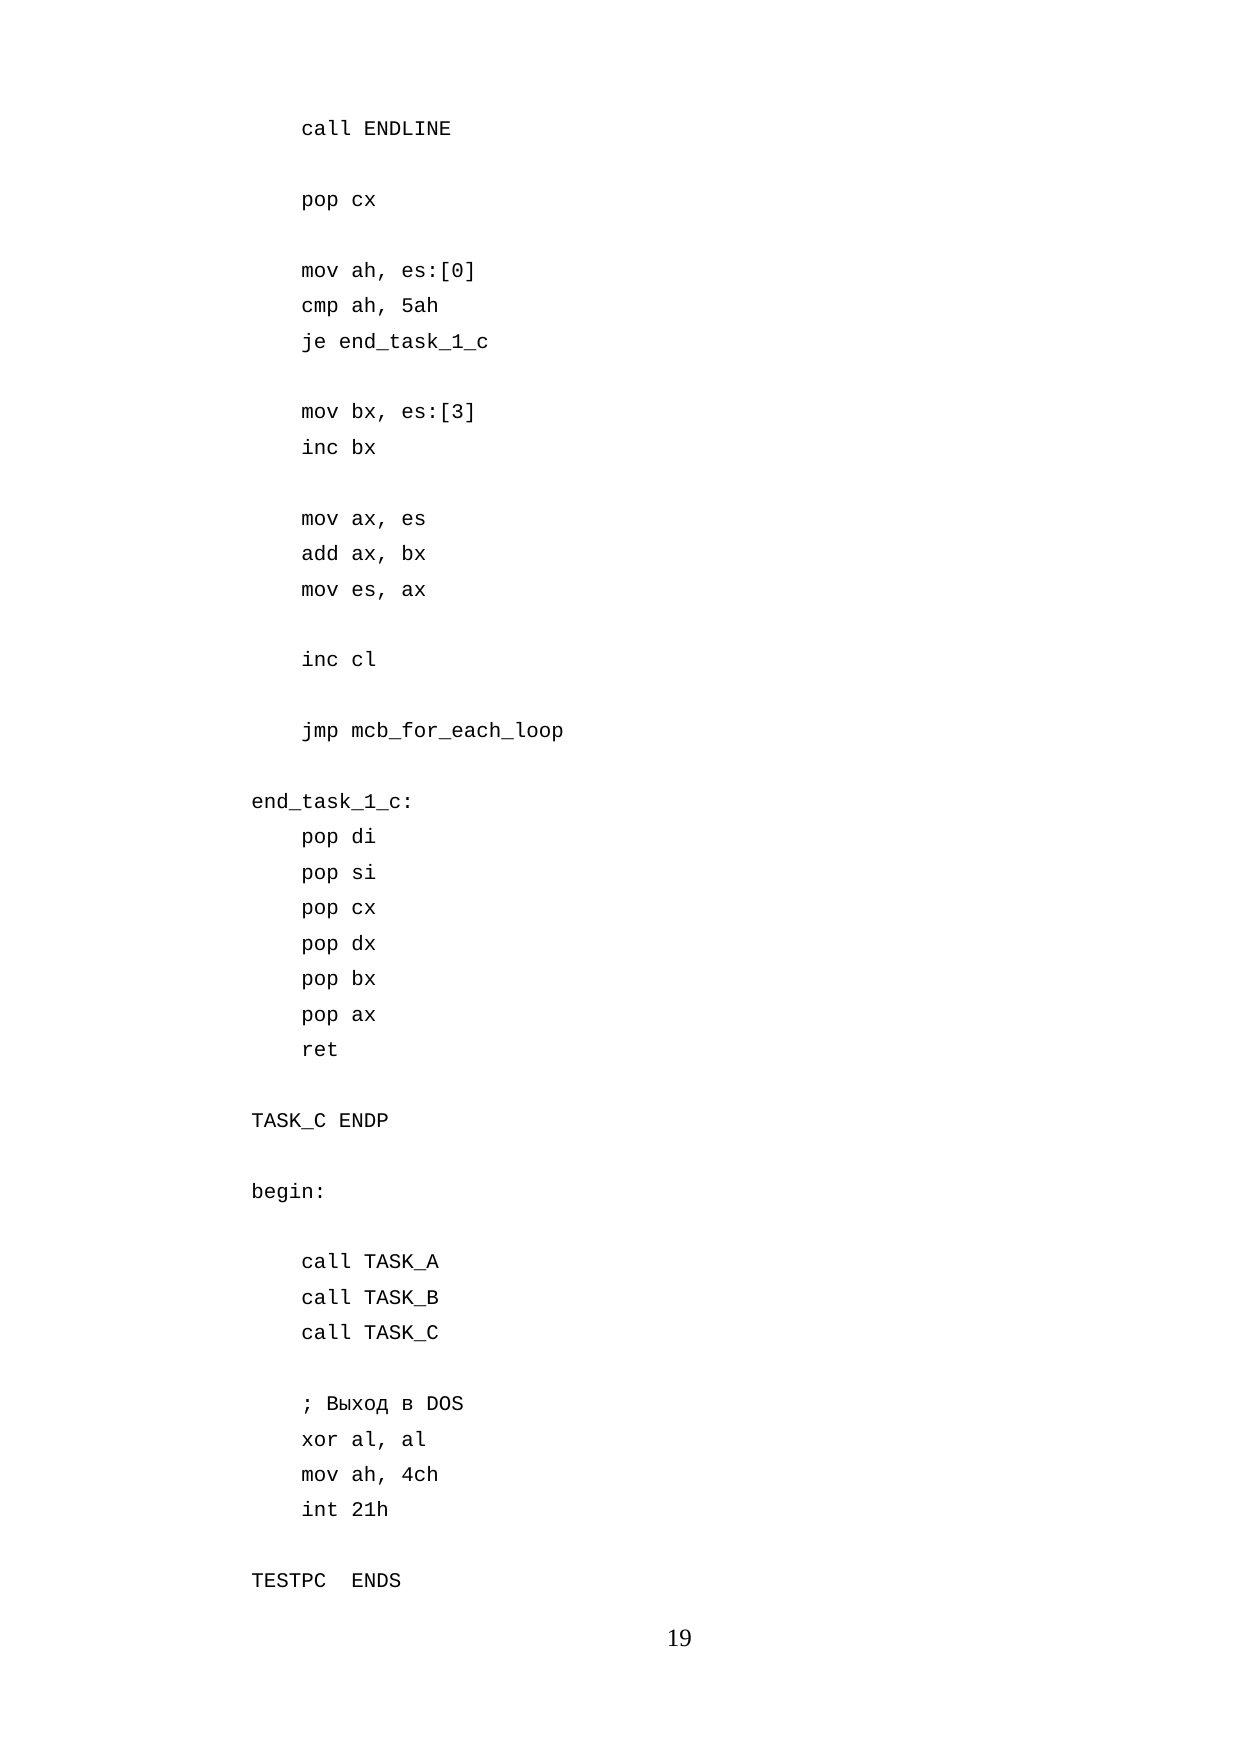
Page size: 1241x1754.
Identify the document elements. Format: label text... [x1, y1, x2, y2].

text inc cl [177, 649, 1181, 673]
text mov ah, es:[0] [177, 260, 1181, 283]
text cmp ah, 5ah [177, 295, 1181, 319]
text TASK_C ENDP [177, 1110, 1181, 1133]
text mov ah, 4ch [177, 1464, 1181, 1488]
text inc bx [177, 437, 1181, 461]
text end_task_1_c: [177, 791, 1181, 815]
text pop ax [177, 1003, 1181, 1027]
text int 21h [177, 1499, 1181, 1523]
text call TASK_A [177, 1251, 1181, 1275]
text mov es, ax [177, 578, 1181, 602]
text ret [177, 1039, 1181, 1063]
text pop cx [177, 897, 1181, 921]
text pop di [177, 826, 1181, 850]
text begin: [177, 1181, 1181, 1204]
text TESTPC ENDS [177, 1570, 1181, 1594]
text pop si [177, 862, 1181, 886]
text pop bx [177, 968, 1181, 992]
text pop dx [177, 933, 1181, 956]
text je end_task_1_c [177, 331, 1181, 354]
text ; Выход в DOS [177, 1393, 1181, 1417]
text mov ax, es [177, 508, 1181, 531]
text pop cx [177, 189, 1181, 213]
text call TASK_C [177, 1322, 1181, 1346]
text call TASK_B [177, 1287, 1181, 1311]
text call ENDLINE [177, 118, 1181, 142]
text jmp mcb_for_each_loop [177, 720, 1181, 744]
text xor al, al [177, 1428, 1181, 1452]
text mov bx, es:[3] [177, 401, 1181, 425]
text add ax, bx [177, 543, 1181, 567]
